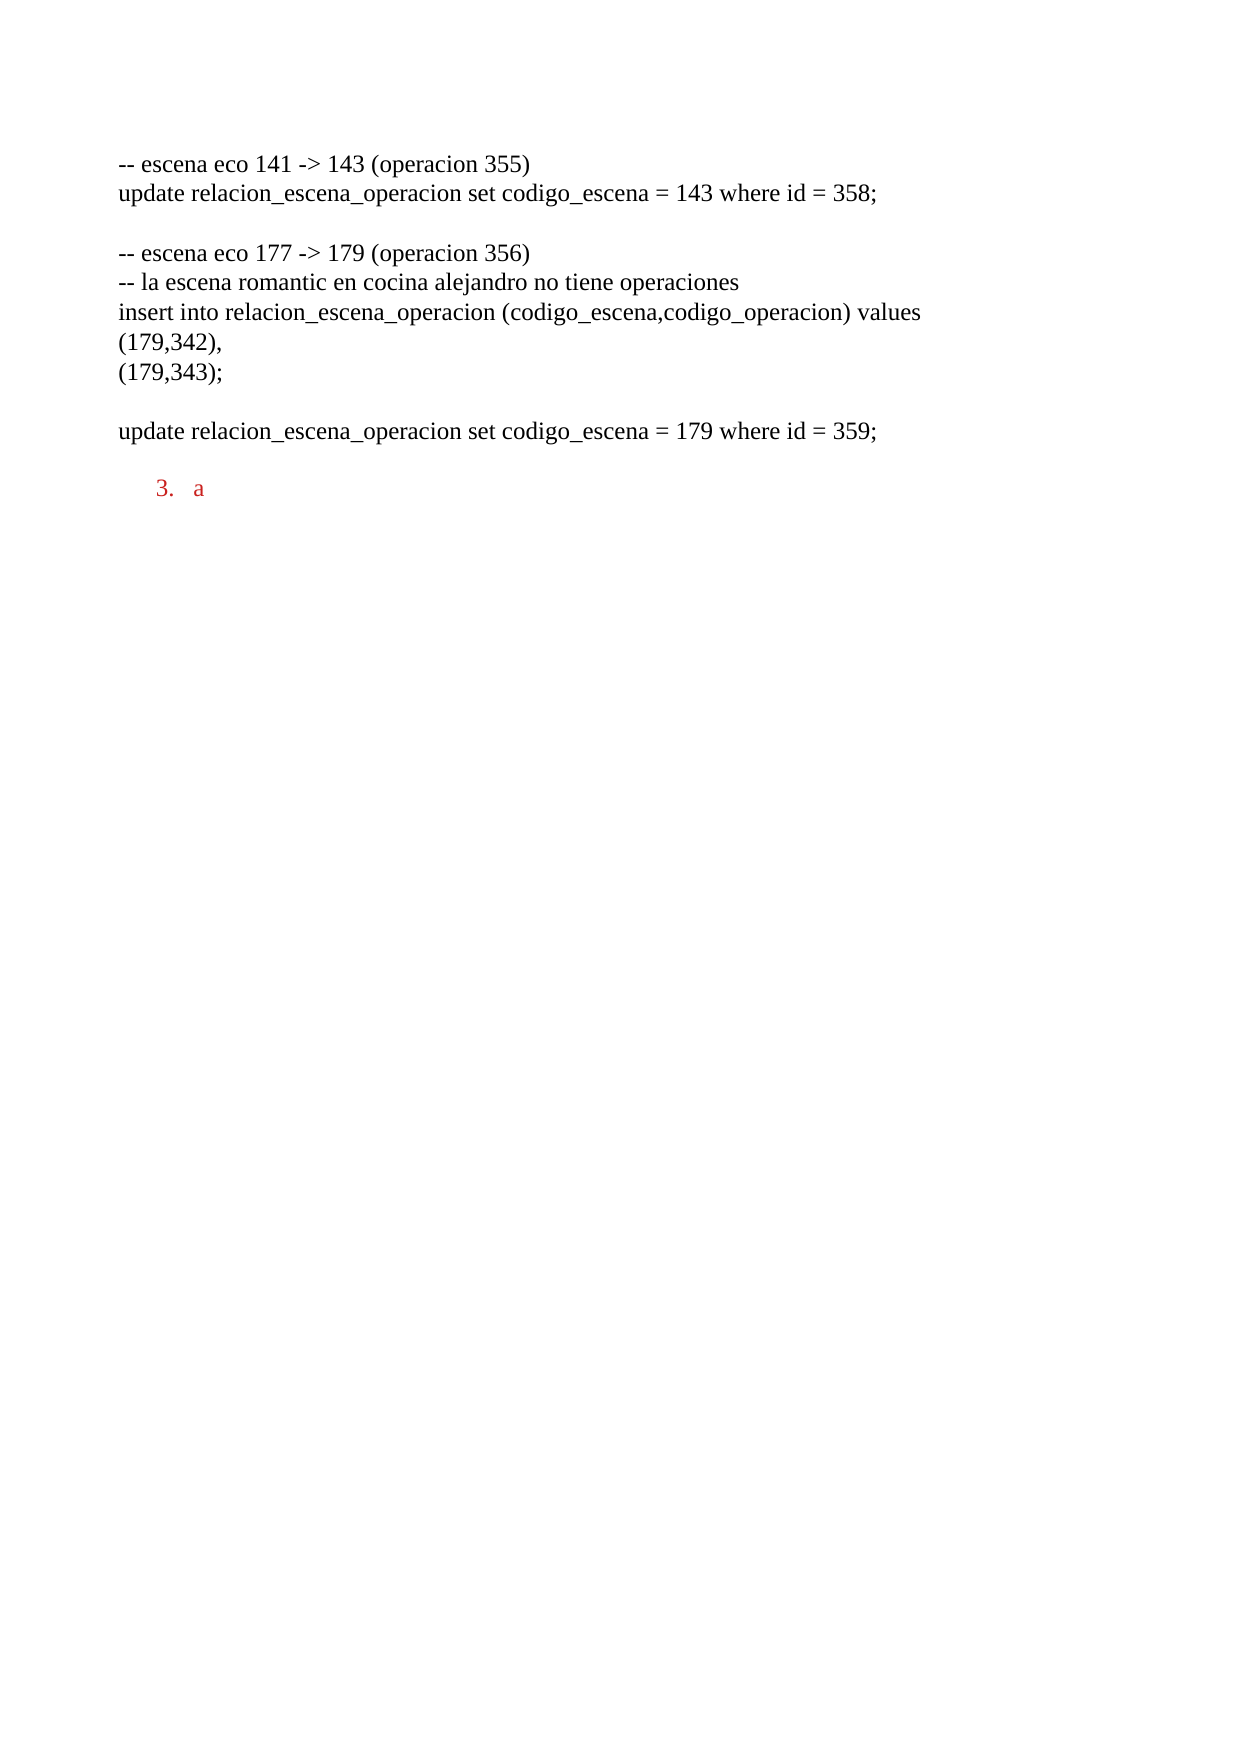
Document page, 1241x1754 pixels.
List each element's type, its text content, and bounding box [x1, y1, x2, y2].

text -- escena eco 177 -> 179 (operacion 356) [118, 237, 1122, 267]
list a [156, 473, 1122, 502]
text (179,342), [118, 326, 1122, 356]
text insert into relacion_escena_operacion (codigo_escena,codigo_operacion) values [118, 296, 1122, 326]
text (179,343); [118, 356, 1122, 385]
text update relacion_escena_operacion set codigo_escena = 179 where id = 359; [118, 415, 1122, 445]
text -- escena eco 141 -> 143 (operacion 355) [118, 148, 1122, 177]
text -- la escena romantic en cocina alejandro no tiene operaciones [118, 267, 1122, 296]
text update relacion_escena_operacion set codigo_escena = 143 where id = 358; [118, 177, 1122, 207]
